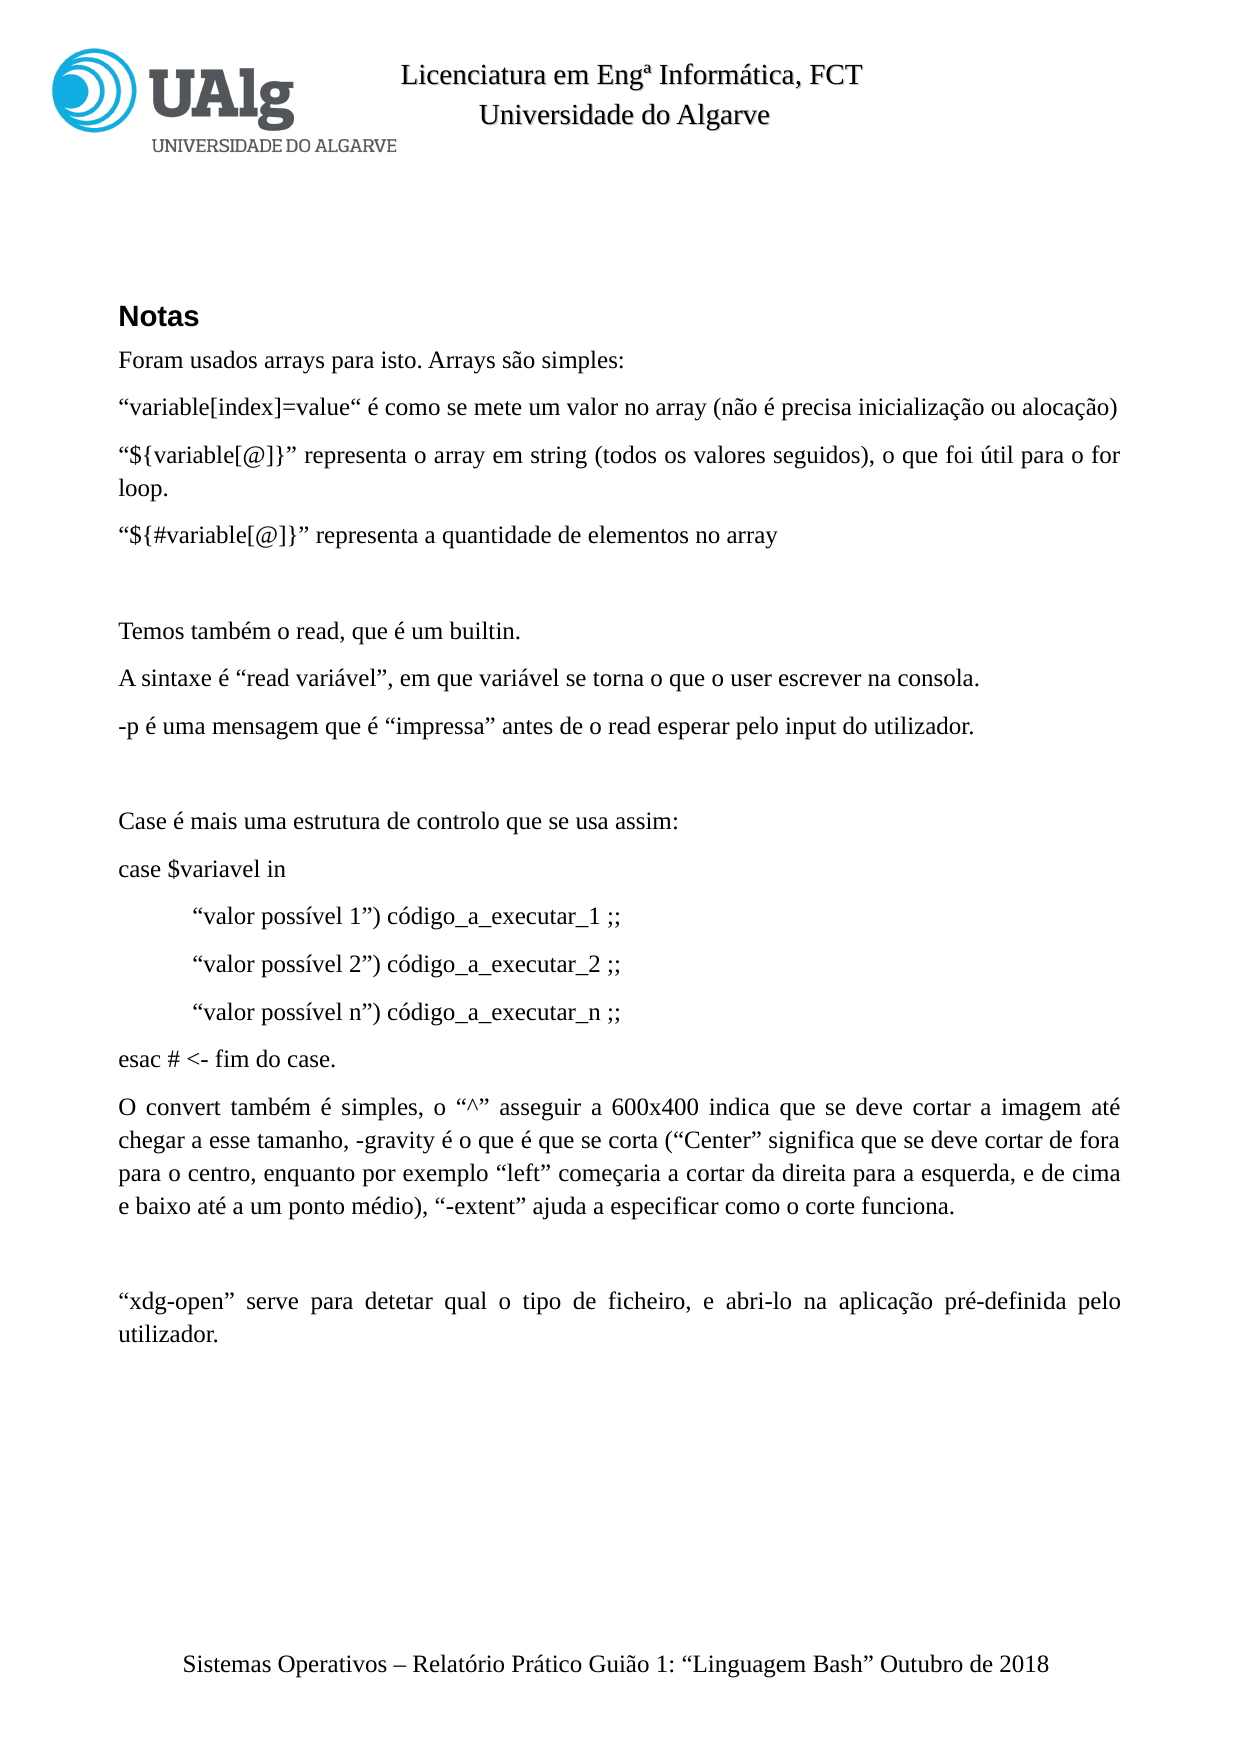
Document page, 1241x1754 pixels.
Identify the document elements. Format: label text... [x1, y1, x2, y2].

subtitle Notas [118, 298, 1122, 332]
text Temos também o read, que é um builtin. [118, 616, 1122, 644]
text “variable[index]=value“ é como se mete um valor no array (não é precisa inicialização ou alocação) [118, 392, 1122, 421]
text A sintaxe é “read variável”, em que variável se torna o que o user escrever na consola. [118, 663, 1122, 692]
text esac # <- fim do case. [118, 1044, 1122, 1073]
text case $variavel in [118, 854, 1122, 882]
text O convert também é simples, o “^” asseguir a 600x400 indica que se deve cortar a imagem até chegar a esse tamanho, -gravity é o que é que se corta (“Center” significa que se deve cortar de fora para o centro, enquanto por exemplo “left” começaria a cortar da direita para a esquerda, e de cima e baixo até a um ponto médio), “-extent” ajuda a especificar como o corte funciona. [118, 1092, 1122, 1219]
text “valor possível n”) código_a_executar_n ;; [118, 997, 1122, 1025]
text “${variable[@]}” representa o array em string (todos os valores seguidos), o que foi útil para o for loop. [118, 440, 1122, 502]
text -p é uma mensagem que é “impressa” antes de o read esperar pelo input do utilizador. [118, 711, 1122, 740]
text Case é mais uma estrutura de controlo que se usa assim: [118, 806, 1122, 835]
text “xdg-open” serve para detetar qual o tipo de ficheiro, e abri-lo na aplicação pré-definida pelo utilizador. [118, 1286, 1122, 1348]
picture [40, 36, 397, 153]
text Foram usados arrays para isto. Arrays são simples: [118, 345, 1122, 373]
text “${#variable[@]}” representa a quantidade de elementos no array [118, 521, 1122, 549]
text “valor possível 1”) código_a_executar_1 ;; [118, 901, 1122, 930]
text “valor possível 2”) código_a_executar_2 ;; [118, 949, 1122, 978]
